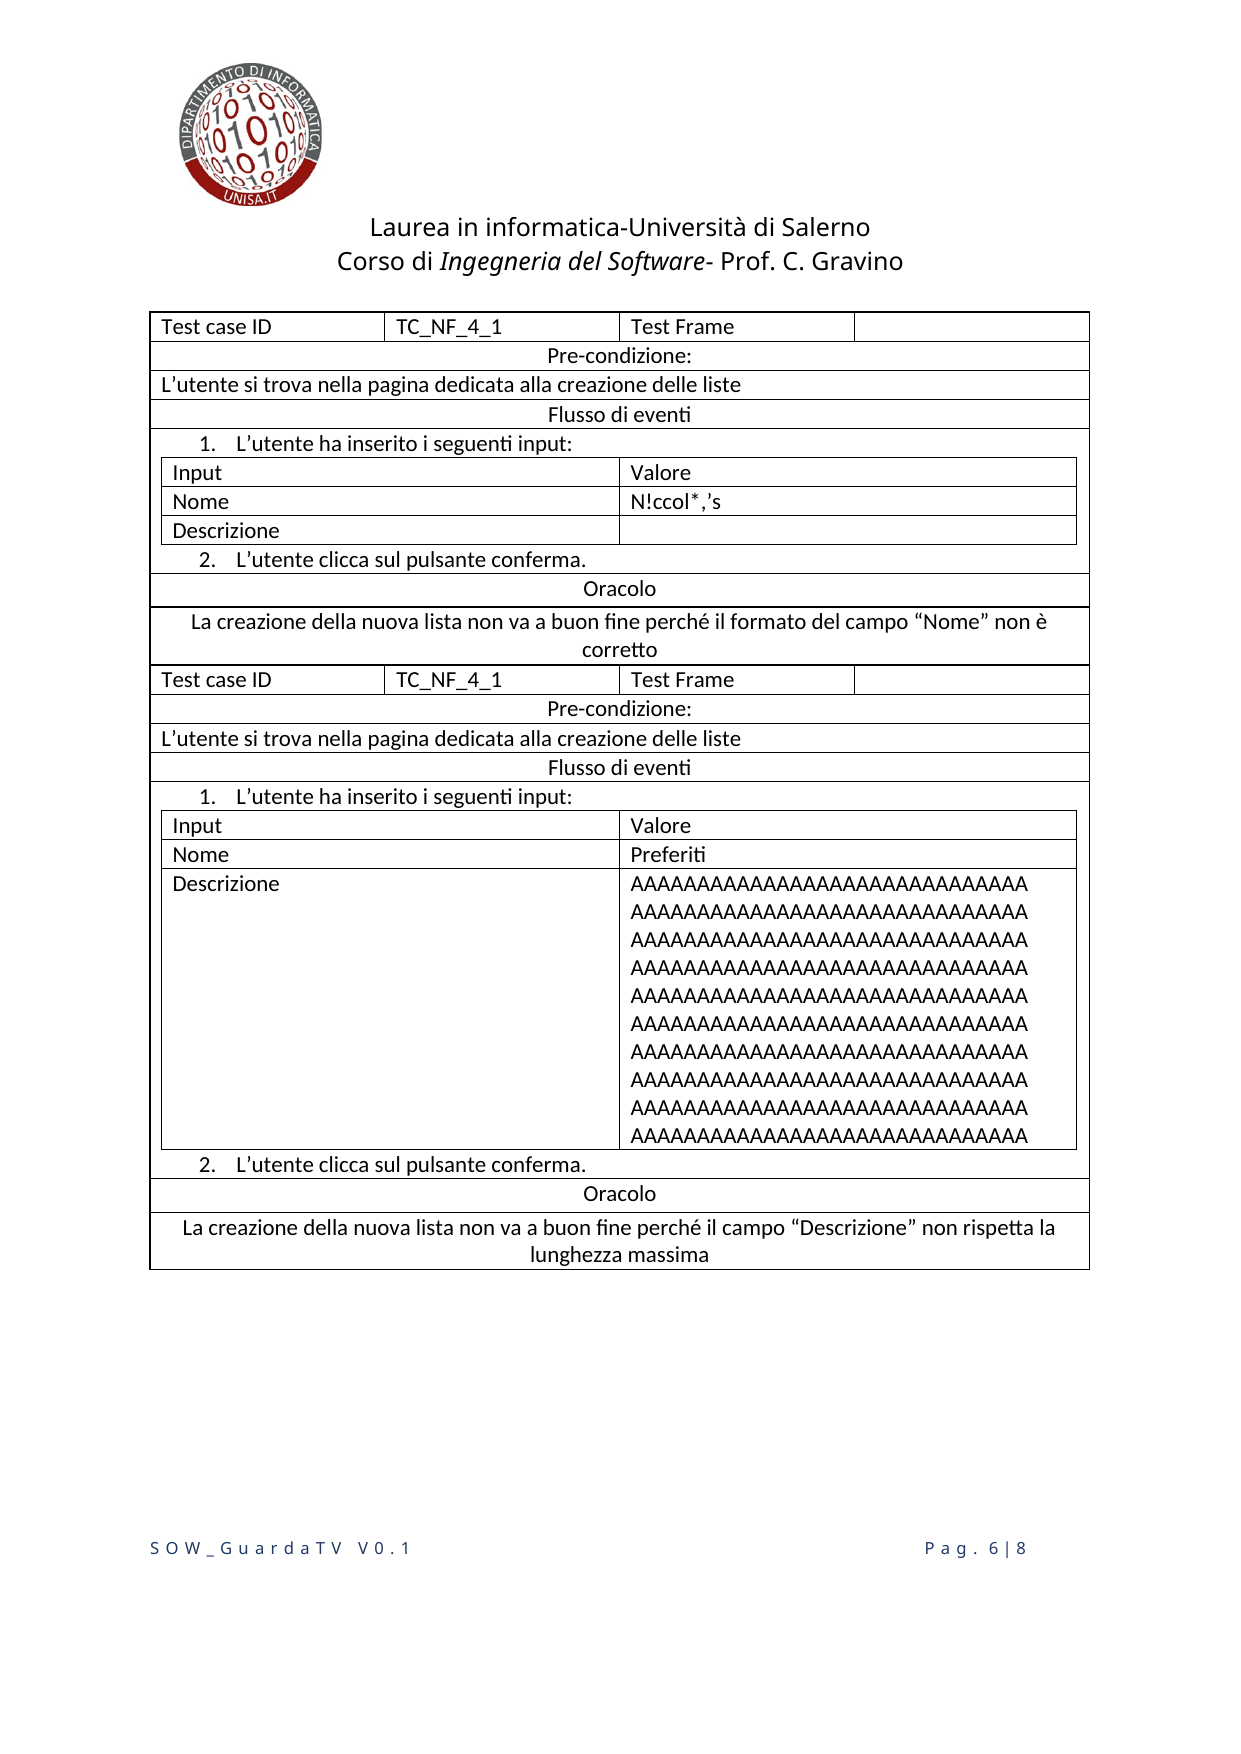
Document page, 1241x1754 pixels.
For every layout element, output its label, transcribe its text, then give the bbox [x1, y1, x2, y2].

table_header TC_NF_4_1 [385, 313, 619, 341]
table_header Input [162, 458, 619, 486]
table_header Test Frame [620, 666, 854, 693]
table_cell Oracolo [151, 574, 1089, 606]
table_header Test case ID [151, 313, 384, 341]
table_cell Nome [162, 487, 619, 515]
table_cell Pre-condizione: [151, 342, 1089, 369]
table_header TC_NF_4_1 [385, 666, 619, 693]
table_header [855, 313, 1089, 341]
table_header Valore [620, 458, 1076, 486]
table_cell L’utente ha inserito i seguenti input: L’utente clicca sul pulsante conferma. [151, 429, 1089, 573]
table_cell Oracolo [151, 1179, 1089, 1212]
table_cell Nome [162, 840, 619, 868]
table_header Input [162, 811, 619, 839]
table_cell La creazione della nuova lista non va a buon fine perché il formato del campo “Nome” non è corretto [151, 608, 1089, 663]
table_cell L’utente si trova nella pagina dedicata alla creazione delle liste [151, 371, 1089, 399]
table_cell N!ccol*,’s [620, 487, 1076, 515]
table_cell Descrizione [162, 869, 619, 1149]
table_header [855, 666, 1089, 693]
table_header Valore [620, 811, 1076, 839]
table_cell Descrizione [162, 516, 619, 544]
table_cell Flusso di eventi [151, 400, 1089, 428]
table_cell Preferiti [620, 840, 1076, 868]
table_header Test case ID [151, 666, 384, 693]
table_cell [620, 516, 1076, 544]
table_cell Flusso di eventi [151, 753, 1089, 781]
table_cell L’utente ha inserito i seguenti input: L’utente clicca sul pulsante conferma. [151, 782, 1089, 1178]
table_cell La creazione della nuova lista non va a buon fine perché il campo “Descrizione” non rispetta la lunghezza massima [151, 1213, 1089, 1269]
table_cell AAAAAAAAAAAAAAAAAAAAAAAAAAAAAA AAAAAAAAAAAAAAAAAAAAAAAAAAAAAA AAAAAAAAAAAAAAAAAAAAAAAAAAAAAA AAAAAAAAAAAAAAAAAAAAAAAAAAAAAA AAAAAAAAAAAAAAAAAAAAAAAAAAAAAA AAAAAAAAAAAAAAAAAAAAAAAAAAAAAA AAAAAAAAAAAAAAAAAAAAAAAAAAAAAA AAAAAAAAAAAAAAAAAAAAAAAAAAAAAA AAAAAAAAAAAAAAAAAAAAAAAAAAAAAA AAAAAAAAAAAAAAAAAAAAAAAAAAAAAA [620, 869, 1076, 1149]
table_header Test Frame [620, 313, 854, 341]
table_cell L’utente si trova nella pagina dedicata alla creazione delle liste [151, 724, 1089, 752]
table_cell Pre-condizione: [151, 695, 1089, 723]
